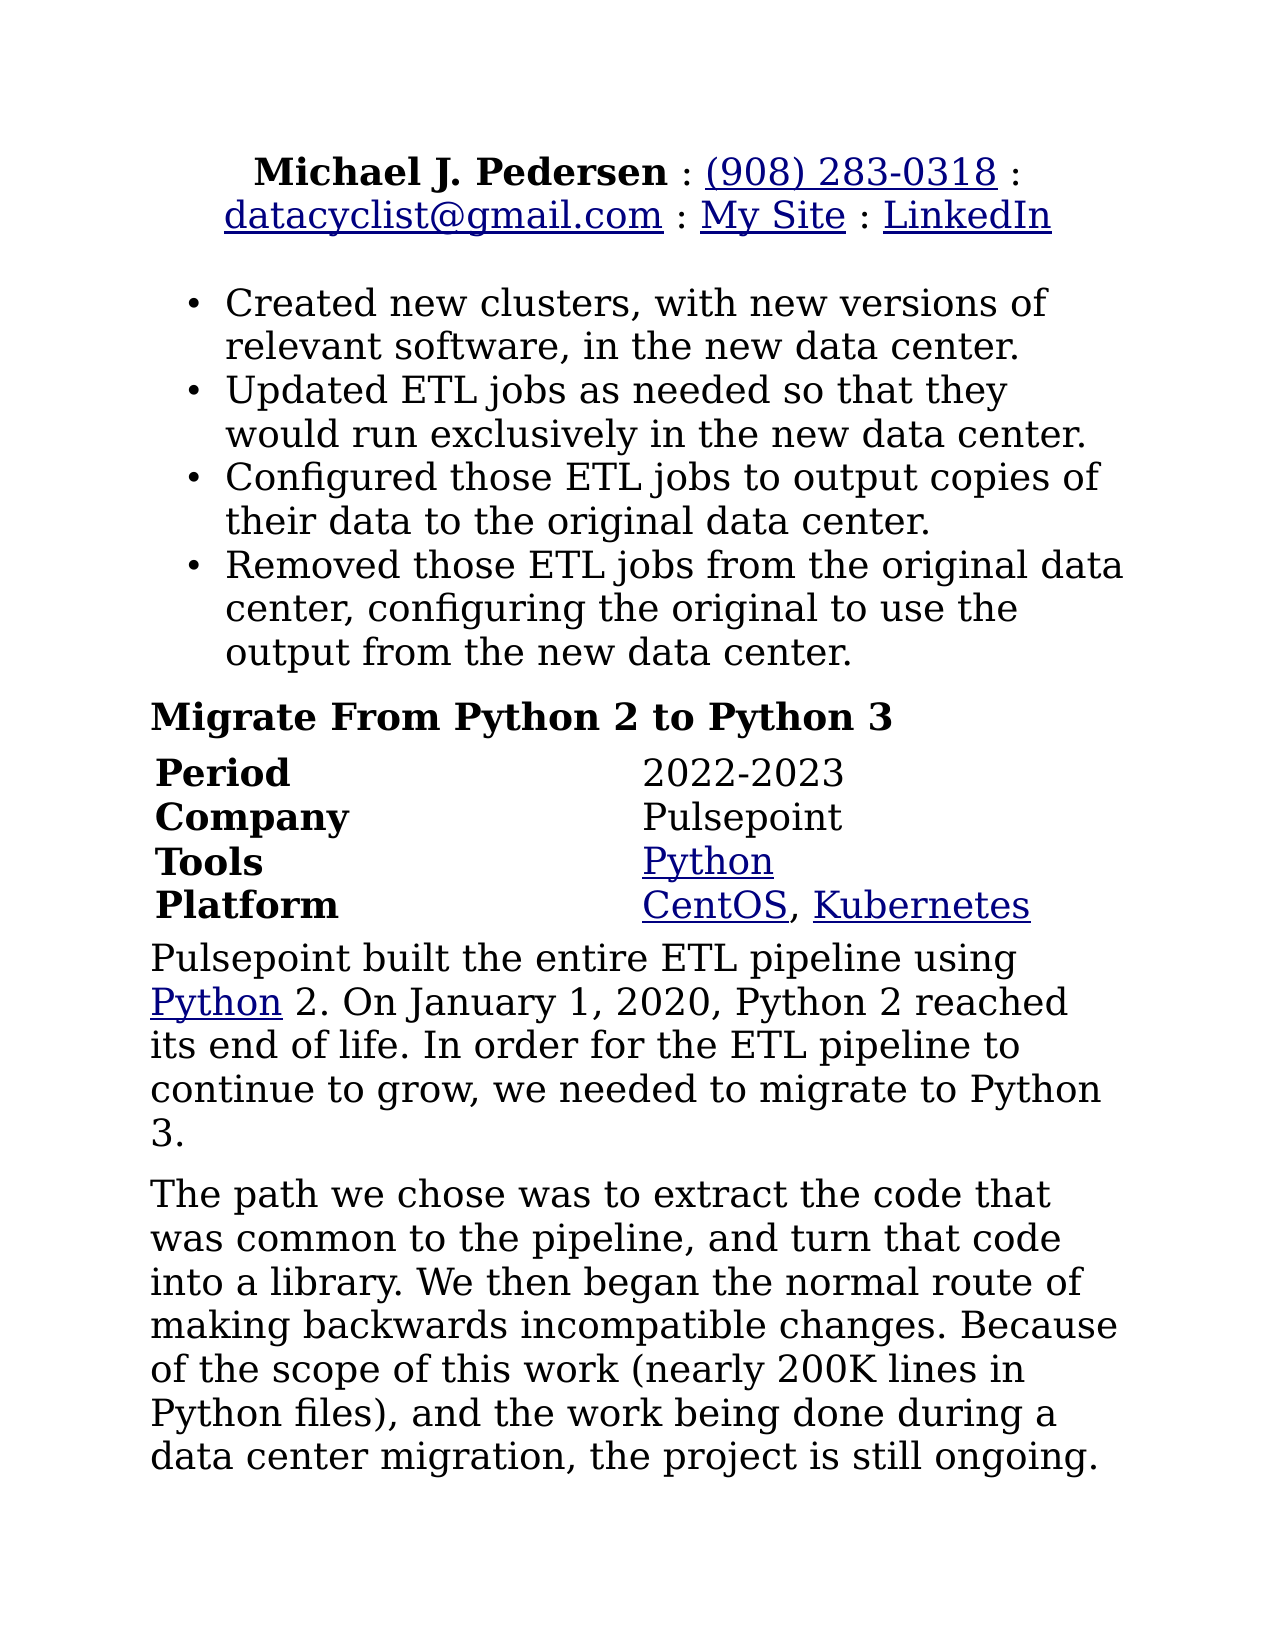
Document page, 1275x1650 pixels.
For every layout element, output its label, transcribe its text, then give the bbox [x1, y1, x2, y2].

list Created new clusters, with new versions of relevant software, in the new data center. [187, 281, 1125, 369]
list Configured those ETL jobs to output copies of their data to the original data center. [187, 456, 1125, 543]
table_header 2022-2023 [638, 752, 1125, 796]
text The path we chose was to extract the code that was common to the pipeline, and turn that code into a library. We then began the normal route of making backwards incompatible changes. Because of the scope of this work (nearly 200K lines in Python files), and the work being done during a data center migration, the project is still ongoing. [150, 1173, 1125, 1478]
table_cell Pulsepoint [638, 796, 1125, 840]
table_cell Python [638, 840, 1125, 884]
table_header Period [150, 752, 637, 796]
table_cell CentOS, Kubernetes [638, 884, 1125, 928]
list Removed those ETL jobs from the original data center, configuring the original to use the output from the new data center. [187, 543, 1125, 674]
list Updated ETL jobs as needed so that they would run exclusively in the new data center. [187, 369, 1125, 456]
table_cell Platform [150, 884, 637, 928]
table_cell Company [150, 796, 637, 840]
subtitle Migrate From Python 2 to Python 3 [150, 695, 1125, 739]
table_cell Tools [150, 840, 637, 884]
text Pulsepoint built the entire ETL pipeline using Python 2. On January 1, 2020, Python 2 reached its end of life. In order for the ETL pipeline to continue to grow, we needed to migrate to Python 3. [150, 937, 1125, 1155]
